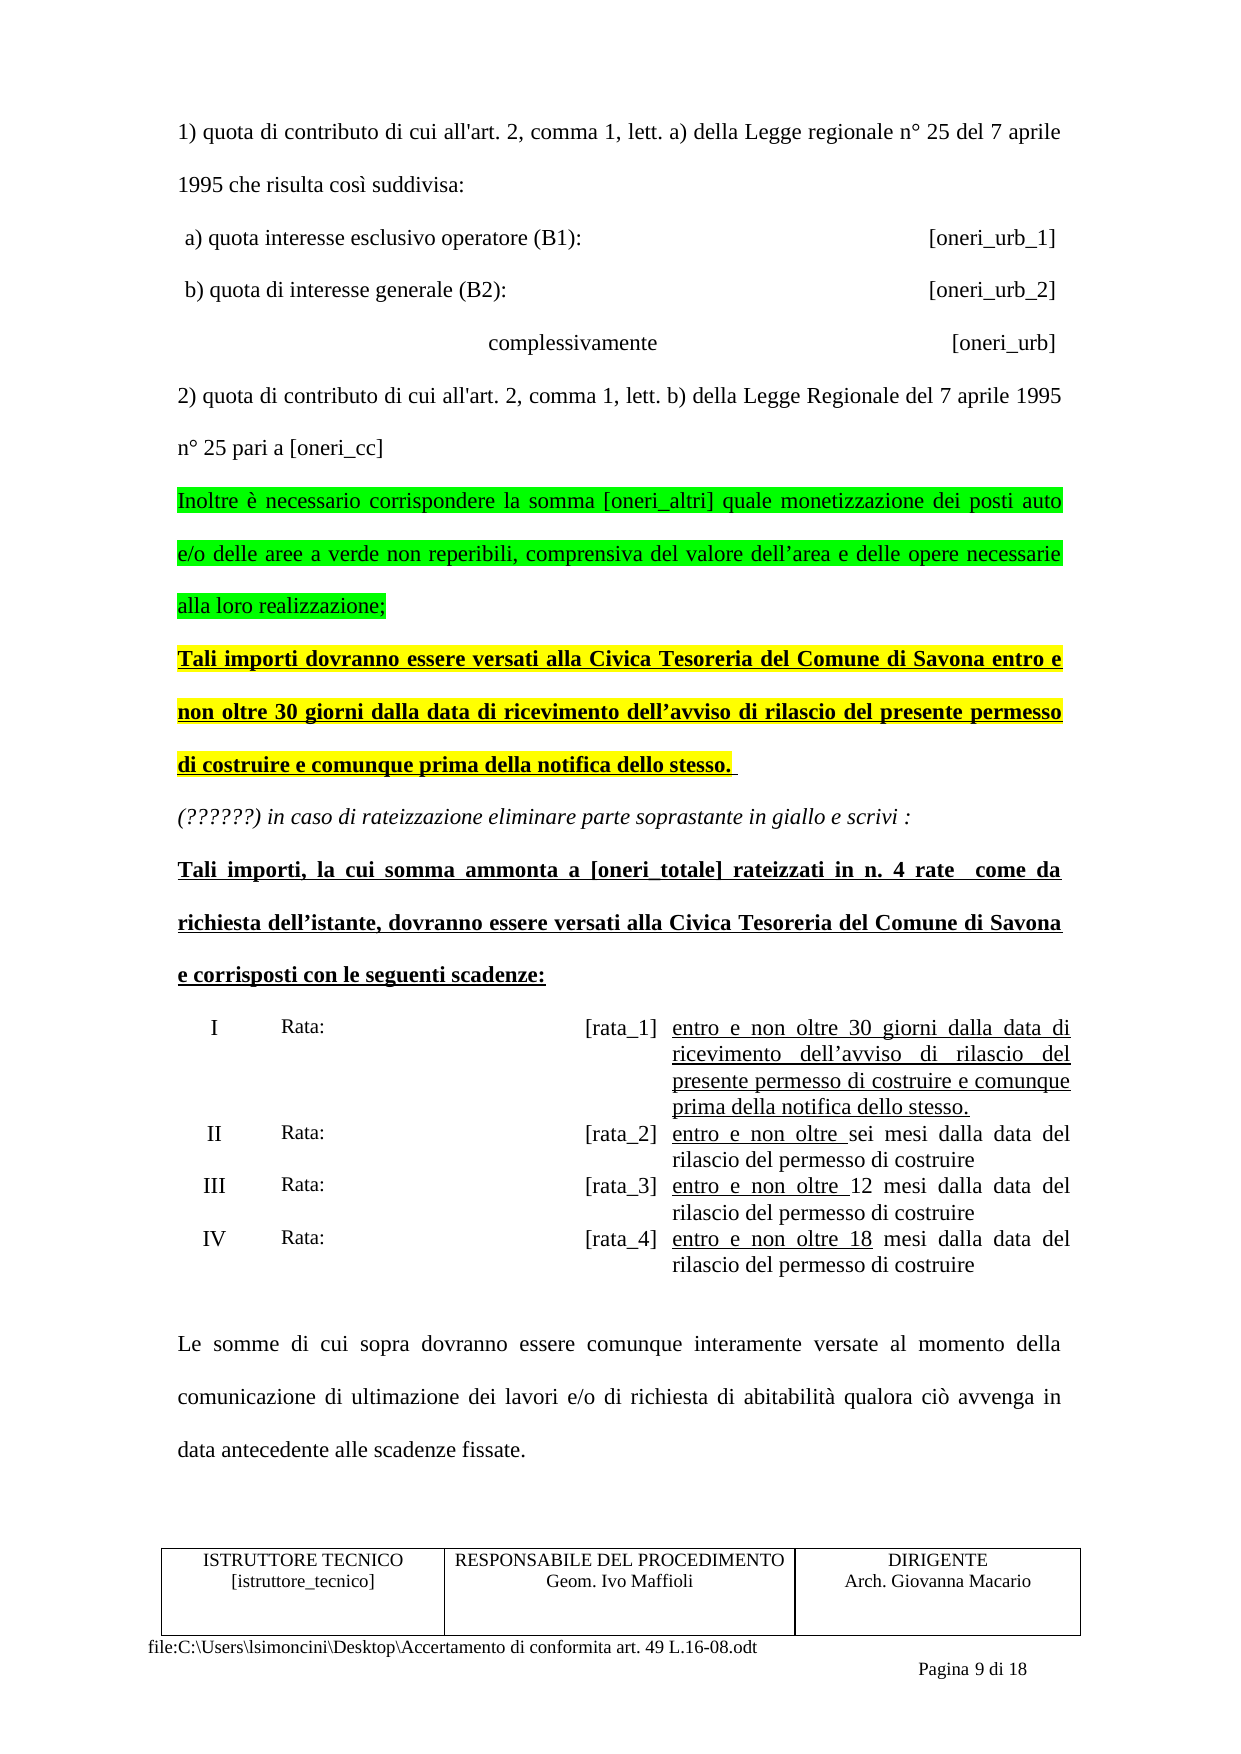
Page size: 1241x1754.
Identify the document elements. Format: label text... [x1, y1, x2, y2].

text di costruire e comunque prima della notifica dello stesso. [177, 722, 1063, 777]
table_cell Rata: [251, 1120, 354, 1172]
table_header Rata: [251, 1014, 354, 1119]
table_cell [rata_2] [355, 1120, 664, 1172]
table_cell entro e non oltre 12 mesi dalla data del rilascio del permesso di costruire [665, 1172, 1078, 1225]
table_header a) quota interesse esclusivo operatore (B1): [177, 224, 664, 276]
text (??????) in caso di rateizzazione eliminare parte soprastante in giallo e scrivi : [177, 803, 1063, 830]
table_cell Rata: [251, 1225, 354, 1278]
table_cell II [177, 1120, 251, 1172]
text e corrisposti con le seguenti scadenze: [177, 933, 1063, 988]
table_cell Rata: [251, 1172, 354, 1225]
text Tali importi dovranno essere versati alla Civica Tesoreria del Comune di Savona entro e [177, 645, 1063, 668]
table_header I [177, 1014, 251, 1119]
table_cell [177, 355, 664, 382]
table_cell IV [177, 1225, 251, 1278]
text 1) quota di contributo di cui all'art. 2, comma 1, lett. a) della Legge regionale n° 25 del 7 aprile 1995 che risulta così suddivisa: [177, 118, 1063, 197]
text Tali importi, la cui somma ammonta a [oneri_totale] rateizzati in n. 4 rate come da richiesta dell’istante, dovranno essere versati alla Civica Tesoreria del Comune di Savona [177, 856, 1063, 932]
text 2) quota di contributo di cui all'art. 2, comma 1, lett. b) della Legge Regionale del 7 aprile 1995 n° 25 pari a [oneri_cc] [177, 382, 1063, 461]
table_cell [rata_3] [355, 1172, 664, 1225]
table_header [rata_1] [355, 1014, 664, 1119]
text Le somme di cui sopra dovranno essere comunque interamente versate al momento della comunicazione di ultimazione dei lavori e/o di richiesta di abitabilità qualora ciò avvenga in data antecedente alle scadenze fissate. [177, 1330, 1063, 1462]
table_cell b) quota di interesse generale (B2): [177, 276, 664, 329]
table_cell entro e non oltre sei mesi dalla data del rilascio del permesso di costruire [665, 1120, 1078, 1172]
table_cell complessivamente [177, 329, 664, 355]
text non oltre 30 giorni dalla data di ricevimento dell’avviso di rilascio del presente permesso [177, 669, 1063, 721]
table_cell III [177, 1172, 251, 1225]
table_cell [oneri_urb] [665, 329, 1063, 355]
table_cell [oneri_urb_2] [665, 276, 1063, 329]
table_cell [rata_4] [355, 1225, 664, 1278]
table_cell entro e non oltre 18 mesi dalla data del rilascio del permesso di costruire [665, 1225, 1078, 1278]
table_header entro e non oltre 30 giorni dalla data di ricevimento dell’avviso di rilascio del presente permesso di costruire e comunque prima della notifica dello stesso. [665, 1014, 1078, 1119]
table_header [oneri_urb_1] [665, 224, 1063, 276]
table_cell [665, 355, 1063, 382]
text Inoltre è necessario corrispondere la somma [oneri_altri] quale monetizzazione dei posti auto e/o delle aree a verde non reperibili, comprensiva del valore dell’area e delle opere necessarie alla loro realizzazione; [177, 487, 1063, 619]
